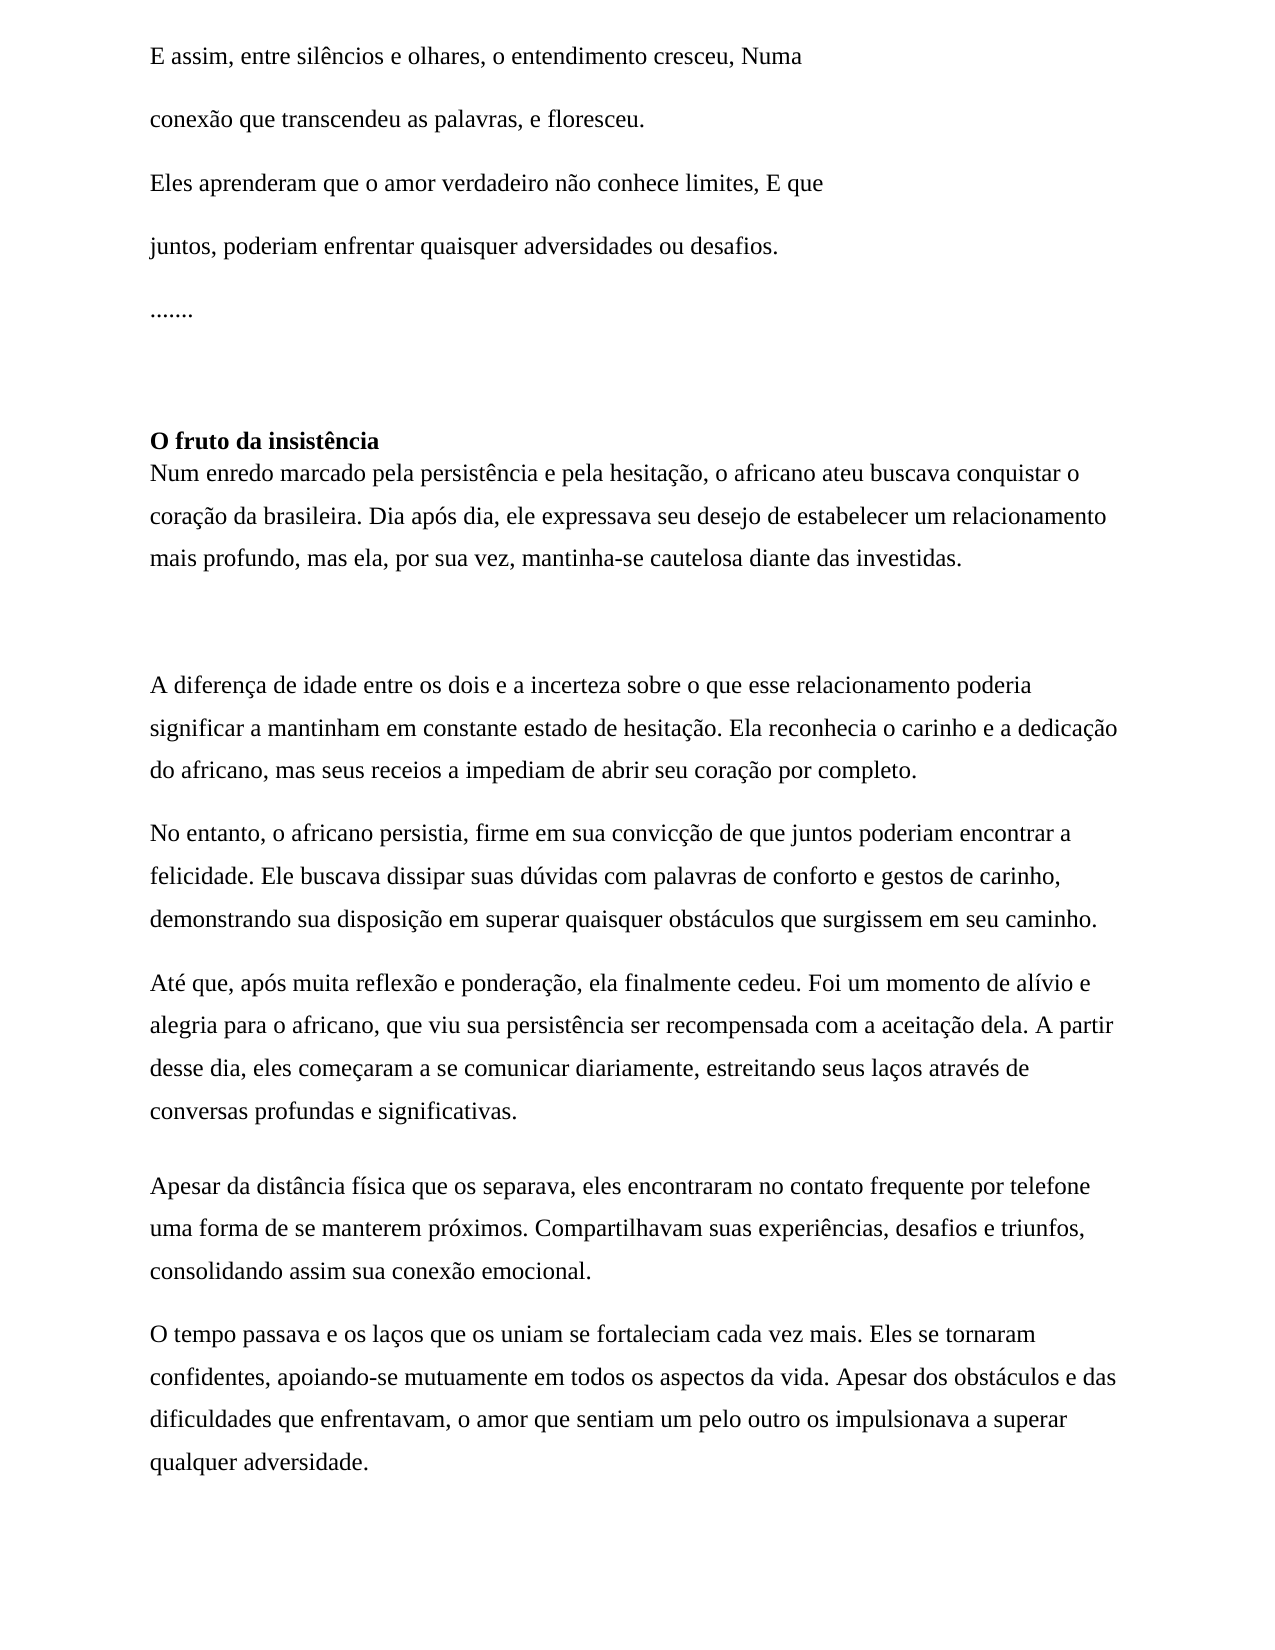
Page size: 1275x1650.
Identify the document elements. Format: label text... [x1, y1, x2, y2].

text Num enredo marcado pela persistência e pela hesitação, o africano ateu buscava conquistar o coração da brasileira. Dia após dia, ele expressava seu desejo de estabelecer um relacionamento mais profundo, mas ela, por sua vez, mantinha-se cautelosa diante das investidas. [149, 458, 1125, 572]
text Eles aprenderam que o amor verdadeiro não conhece limites, E que juntos, poderiam enfrentar quaisquer adversidades ou desafios. [149, 168, 843, 260]
text E assim, entre silêncios e olhares, o entendimento cresceu, Numa conexão que transcendeu as palavras, e floresceu. [149, 41, 803, 133]
text Até que, após muita reflexão e ponderação, ela finalmente cedeu. Foi um momento de alívio e alegria para o africano, que viu sua persistência ser recompensada com a aceitação dela. A partir desse dia, eles começaram a se comunicar diariamente, estreitando seus laços através de conversas profundas e significativas. [149, 968, 1125, 1125]
text A diferença de idade entre os dois e a incerteza sobre o que esse relacionamento poderia significar a mantinham em constante estado de hesitação. Ela reconhecia o carinho e a dedicação do africano, mas seus receios a impediam de abrir seu coração por completo. [149, 670, 1125, 784]
text No entanto, o africano persistia, firme em sua convicção de que juntos poderiam encontrar a felicidade. Ele buscava dissipar suas dúvidas com palavras de conforto e gestos de carinho, demonstrando sua disposição em superar quaisquer obstáculos que surgissem em seu caminho. [149, 818, 1125, 933]
text ....... [149, 294, 1125, 323]
subtitle O fruto da insistência [149, 426, 1125, 455]
text Apesar da distância física que os separava, eles encontraram no contato frequente por telefone uma forma de se manterem próximos. Compartilhavam suas experiências, desafios e triunfos, consolidando assim sua conexão emocional. [149, 1171, 1125, 1285]
text O tempo passava e os laços que os uniam se fortaleciam cada vez mais. Eles se tornaram confidentes, apoiando-se mutuamente em todos os aspectos da vida. Apesar dos obstáculos e das dificuldades que enfrentavam, o amor que sentiam um pelo outro os impulsionava a superar qualquer adversidade. [149, 1319, 1125, 1476]
